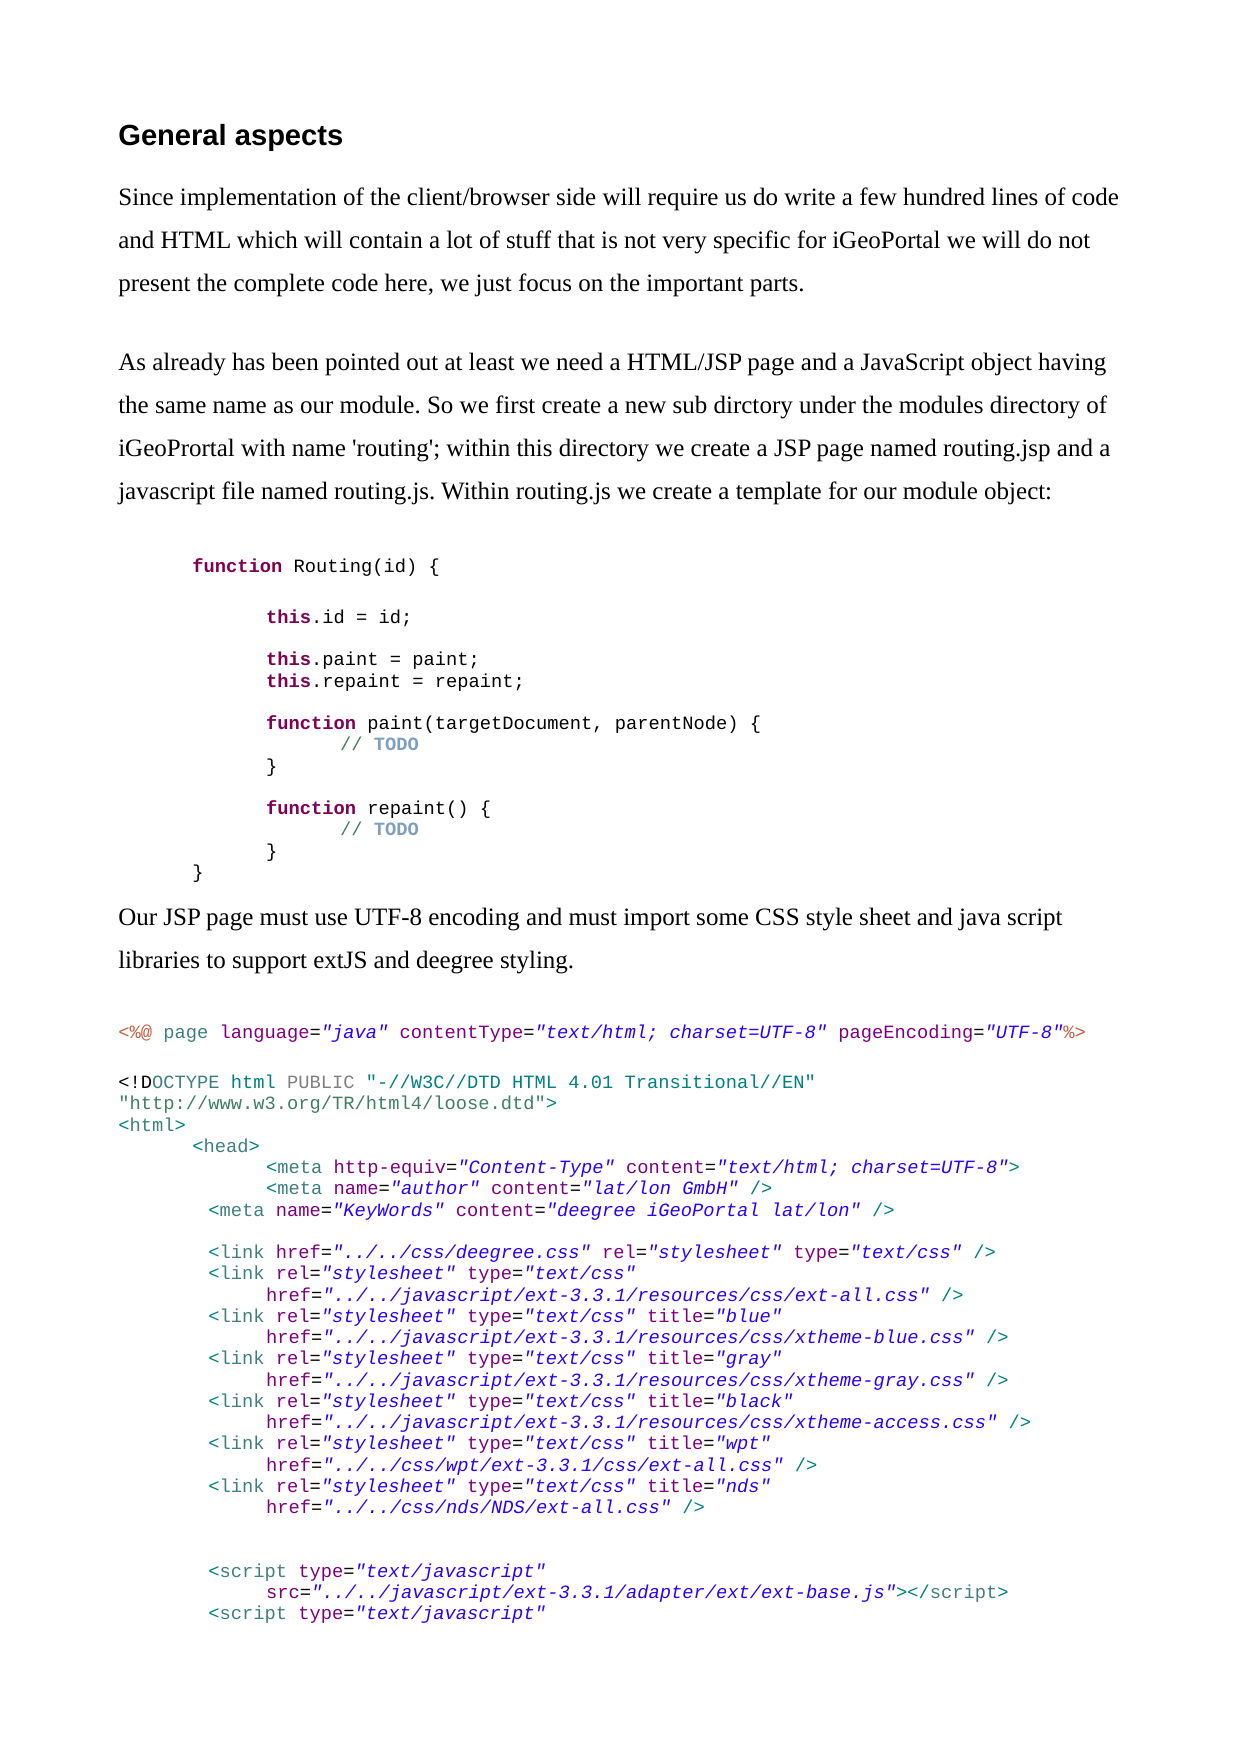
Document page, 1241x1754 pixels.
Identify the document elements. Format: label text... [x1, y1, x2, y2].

text href="../../javascript/ext-3.3.1/resources/css/ext-all.css" /> [118, 1285, 1122, 1307]
text <link rel="stylesheet" type="text/css" title="blue" [118, 1307, 1122, 1328]
text <head> [118, 1137, 1122, 1158]
text <meta name="KeyWords" content="deegree iGeoPortal lat/lon" /> [118, 1200, 1122, 1222]
text function Routing(id) { [118, 554, 1122, 578]
text } [118, 841, 1122, 863]
text this.paint = paint; [118, 650, 1122, 671]
text <%@ page language="java" contentType="text/html; charset=UTF-8" pageEncoding="UTF-8"%> [118, 1023, 1122, 1044]
text function repaint() { [118, 799, 1122, 820]
text href="../../javascript/ext-3.3.1/resources/css/xtheme-access.css" /> [118, 1413, 1122, 1434]
text href="../../css/nds/NDS/ext-all.css" /> [118, 1498, 1122, 1519]
text <link rel="stylesheet" type="text/css" title="black" [118, 1392, 1122, 1413]
text <link rel="stylesheet" type="text/css" title="gray" [118, 1349, 1122, 1370]
text <!DOCTYPE html PUBLIC "-//W3C//DTD HTML 4.01 Transitional//EN" "http://www.w3.org/TR/html4/loose.dtd"> [118, 1073, 1122, 1115]
subtitle General aspects [118, 118, 1122, 152]
text // TODO [118, 735, 1122, 756]
text As already has been pointed out at least we need a HTML/JSP page and a JavaScript object having the same name as our module. So we first create a new sub dirctory under the modules directory of iGeoPrortal with name 'routing'; within this directory we create a JSP page named routing.jsp and a javascript file named routing.js. Within routing.js we create a template for our module object: [118, 347, 1122, 505]
text Since implementation of the client/browser side will require us do write a few hundred lines of code and HTML which will contain a lot of stuff that is not very specific for iGeoPortal we will do not present the complete code here, we just focus on the important parts. [118, 182, 1122, 297]
text // TODO [118, 820, 1122, 841]
text <link rel="stylesheet" type="text/css" title="nds" [118, 1477, 1122, 1498]
text href="../../javascript/ext-3.3.1/resources/css/xtheme-blue.css" /> [118, 1328, 1122, 1349]
text <link rel="stylesheet" type="text/css" [118, 1264, 1122, 1285]
text <html> [118, 1115, 1122, 1137]
text this.repaint = repaint; [118, 671, 1122, 693]
text } [118, 756, 1122, 778]
text href="../../css/wpt/ext-3.3.1/css/ext-all.css" /> [118, 1455, 1122, 1477]
text <script type="text/javascript" [118, 1604, 1122, 1625]
text <meta name="author" content="lat/lon GmbH" /> [118, 1179, 1122, 1200]
text src="../../javascript/ext-3.3.1/adapter/ext/ext-base.js"></script> [118, 1583, 1122, 1604]
text this.id = id; [118, 608, 1122, 629]
text href="../../javascript/ext-3.3.1/resources/css/xtheme-gray.css" /> [118, 1370, 1122, 1392]
text Our JSP page must use UTF-8 encoding and must import some CSS style sheet and java script libraries to support extJS and deegree styling. [118, 902, 1122, 973]
text <link href="../../css/deegree.css" rel="stylesheet" type="text/css" /> [118, 1243, 1122, 1264]
text } [118, 863, 1122, 884]
text <link rel="stylesheet" type="text/css" title="wpt" [118, 1434, 1122, 1455]
text <script type="text/javascript" [118, 1562, 1122, 1583]
text function paint(targetDocument, parentNode) { [118, 714, 1122, 735]
text <meta http-equiv="Content-Type" content="text/html; charset=UTF-8"> [118, 1158, 1122, 1179]
